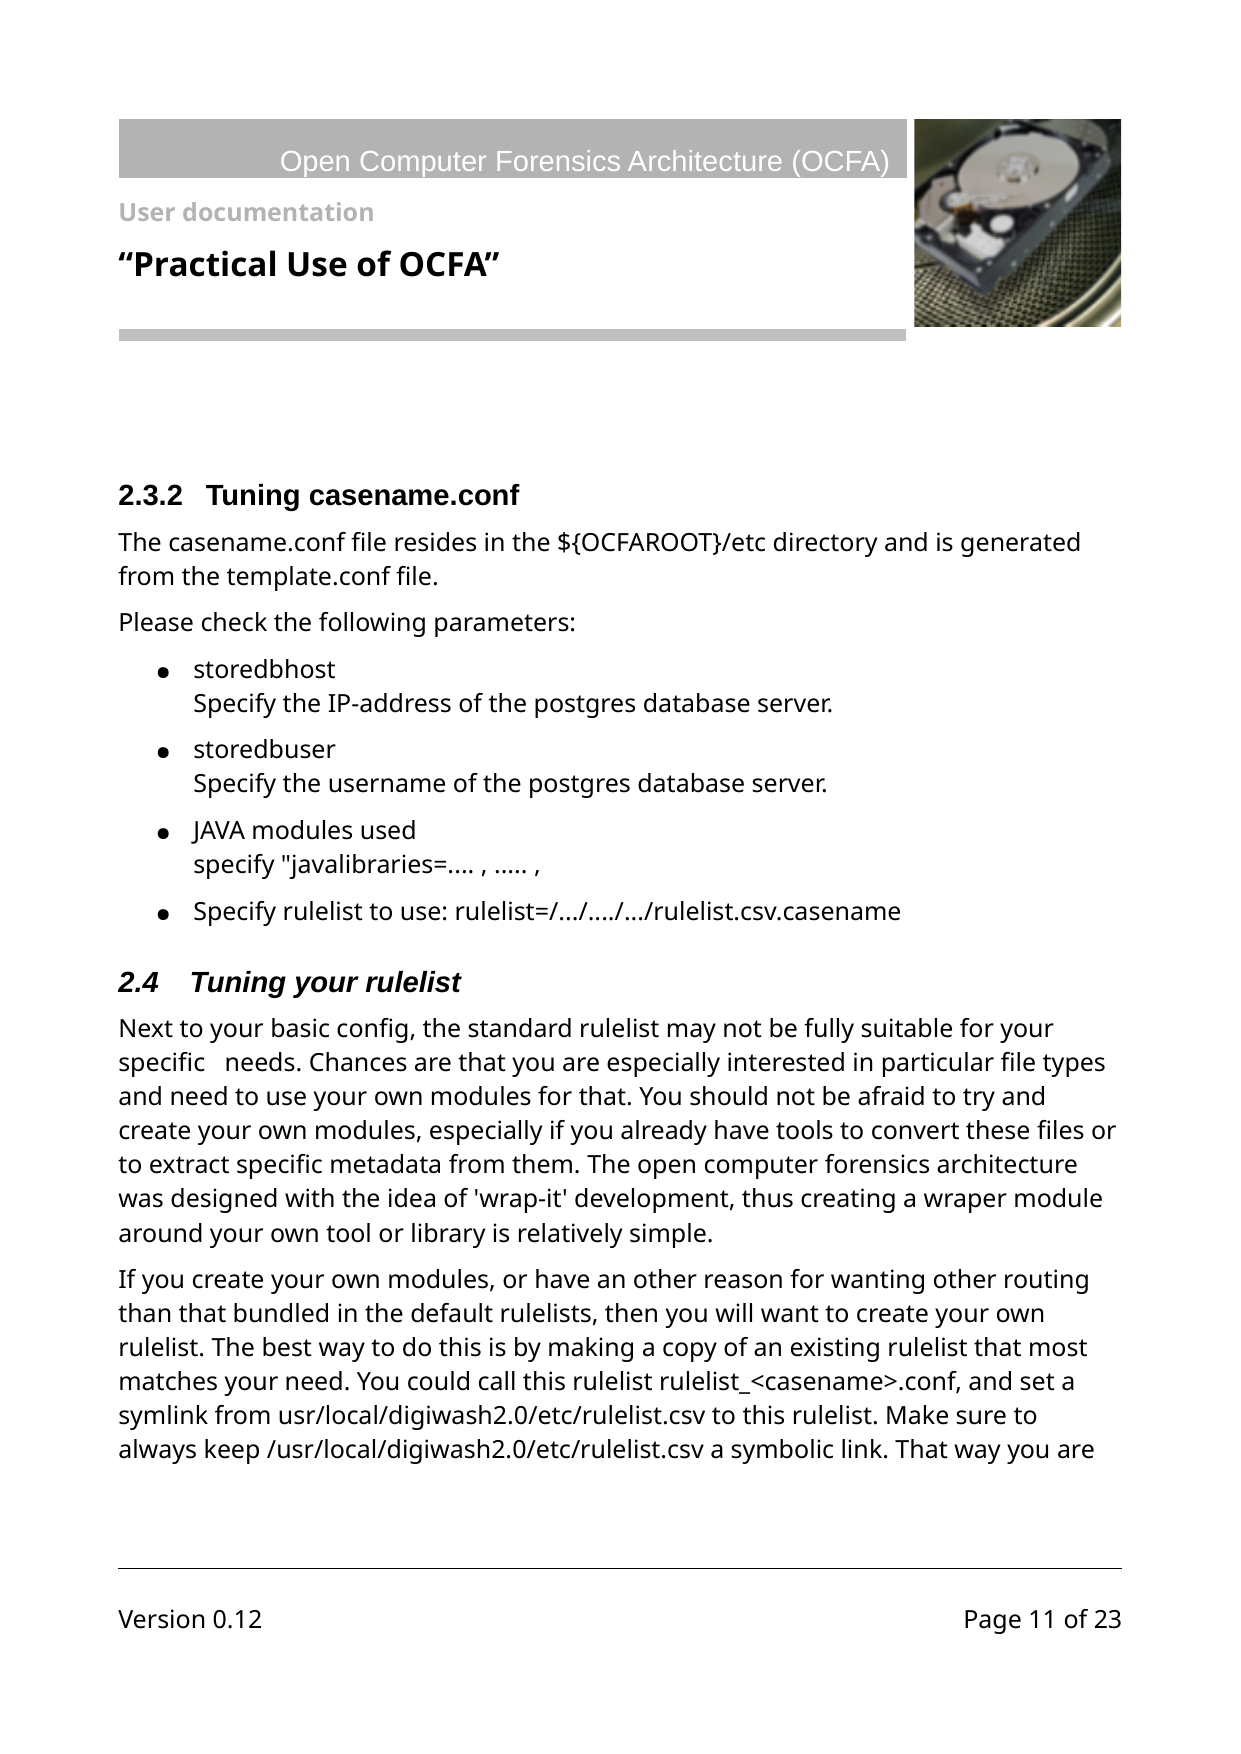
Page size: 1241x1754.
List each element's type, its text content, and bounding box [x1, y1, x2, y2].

text Next to your basic config, the standard rulelist may not be fully suitable for your specific needs. Chances are that you are especially interested in particular file types and need to use your own modules for that. You should not be afraid to try and create your own modules, especially if you already have tools to convert these files or to extract specific metadata from them. The open computer forensics architecture was designed with the idea of 'wrap-it' development, thus creating a wraper module around your own tool or library is relatively simple. [118, 1011, 1122, 1249]
list storedbuser Specify the username of the postgres database server. [156, 732, 1122, 800]
list JAVA modules used specify "javalibraries=.... , ..... , [156, 813, 1122, 881]
list Specify rulelist to use: rulelist=/.../..../.../rulelist.csv.casename [156, 893, 1122, 927]
text The casename.conf file resides in the ${OCFAROOT}/etc directory and is generated from the template.conf file. [118, 524, 1122, 592]
picture [914, 119, 1122, 327]
subtitle Tuning your rulelist [118, 965, 1122, 998]
list storedbhost Specify the IP-address of the postgres database server. [156, 651, 1122, 719]
text Please check the following parameters: [118, 605, 1122, 639]
text If you create your own modules, or have an other reason for wanting other routing than that bundled in the default rulelists, then you will want to create your own rulelist. The best way to do this is by making a copy of an existing rulelist that most matches your need. You could call this rulelist rulelist_<casename>.conf, and set a symlink from usr/local/digiwash2.0/etc/rulelist.csv to this rulelist. Make sure to always keep /usr/local/digiwash2.0/etc/rulelist.csv a symbolic link. That way you are [118, 1262, 1122, 1466]
subtitle Tuning casename.conf [118, 478, 1122, 512]
